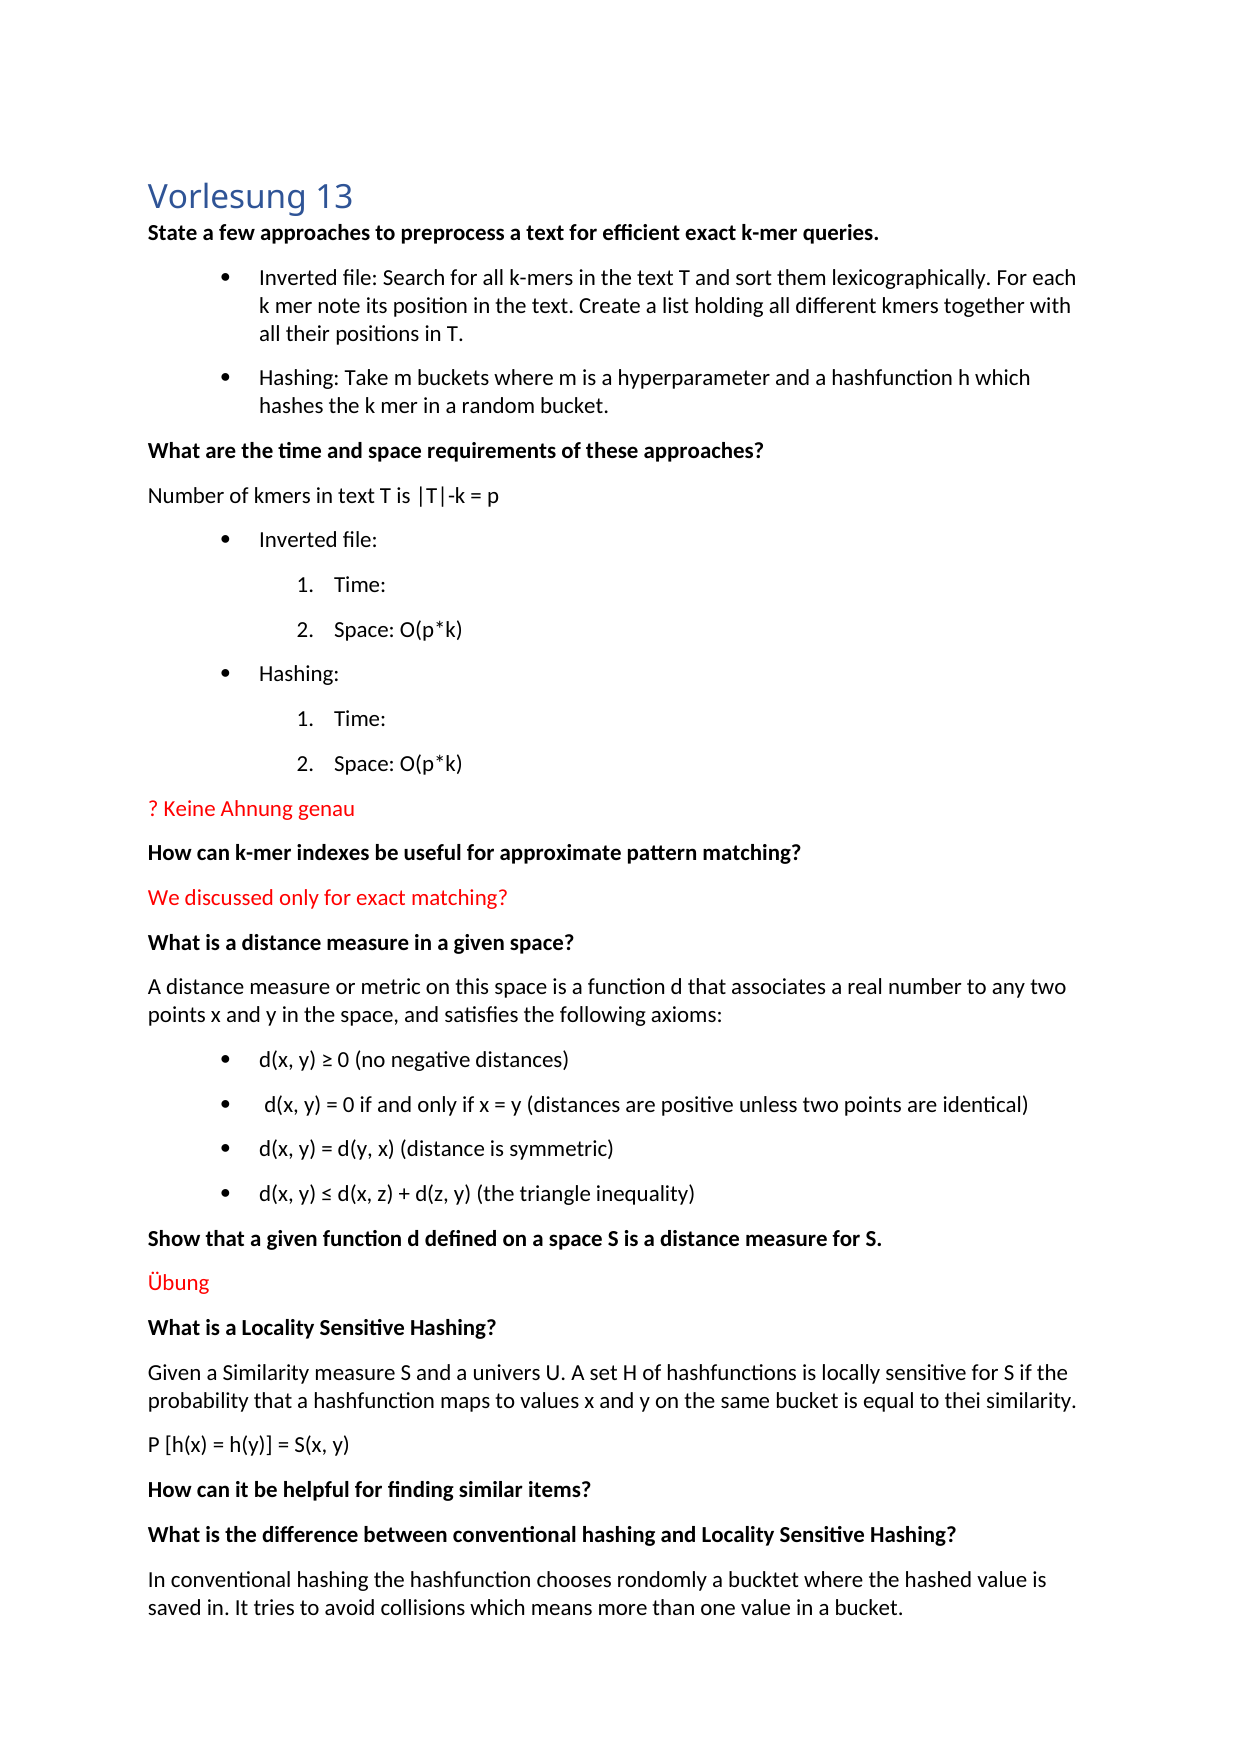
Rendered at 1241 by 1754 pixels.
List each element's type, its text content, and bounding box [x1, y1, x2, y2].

list d(x, y) ≥ 0 (no negative distances) [221, 1045, 1093, 1073]
list Time: [296, 570, 1093, 598]
text Show that a given function d defined on a space S is a distance measure for S. [148, 1224, 1093, 1252]
list Space: O(p*k) [296, 615, 1093, 643]
text What is a Locality Sensitive Hashing? [148, 1313, 1093, 1341]
text In conventional hashing the hashfunction chooses rondomly a bucktet where the hashed value is saved in. It tries to avoid collisions which means more than one value in a bucket. [148, 1565, 1093, 1621]
list Inverted file: [221, 526, 1093, 553]
list d(x, y) = d(y, x) (distance is symmetric) [221, 1134, 1093, 1162]
text What is the difference between conventional hashing and Locality Sensitive Hashing? [148, 1520, 1093, 1548]
text P [h(x) = h(y)] = S(x, y) [148, 1431, 1093, 1459]
text We discussed only for exact matching? [148, 883, 1093, 911]
list Time: [296, 704, 1093, 732]
text Number of kmers in text T is |T|-k = p [148, 481, 1093, 509]
list Inverted file: Search for all k-mers in the text T and sort them lexicographically. For each k mer note its position in the text. Create a list holding all different kmers together with all their positions in T. [221, 263, 1093, 347]
text State a few approaches to preprocess a text for efficient exact k-mer queries. [148, 218, 1093, 246]
text What are the time and space requirements of these approaches? [148, 436, 1093, 464]
text A distance measure or metric on this space is a function d that associates a real number to any two points x and y in the space, and satisfies the following axioms: [148, 972, 1093, 1028]
text ? Keine Ahnung genau [148, 794, 1093, 822]
list Hashing: [221, 659, 1093, 688]
text Übung [148, 1268, 1093, 1297]
text How can it be helpful for finding similar items? [148, 1475, 1093, 1503]
text How can k-mer indexes be useful for approximate pattern matching? [148, 838, 1093, 866]
text What is a distance measure in a given space? [148, 928, 1093, 956]
list Hashing: Take m buckets where m is a hyperparameter and a hashfunction h which hashes the k mer in a random bucket. [221, 363, 1093, 419]
list d(x, y) = 0 if and only if x = y (distances are positive unless two points are identical) [221, 1090, 1093, 1118]
list Space: O(p*k) [296, 749, 1093, 777]
list d(x, y) ≤ d(x, z) + d(z, y) (the triangle inequality) [221, 1179, 1093, 1207]
subtitle Vorlesung 13 [148, 173, 1093, 218]
text Given a Similarity measure S and a univers U. A set H of hashfunctions is locally sensitive for S if the probability that a hashfunction maps to values x and y on the same bucket is equal to thei similarity. [148, 1358, 1093, 1414]
